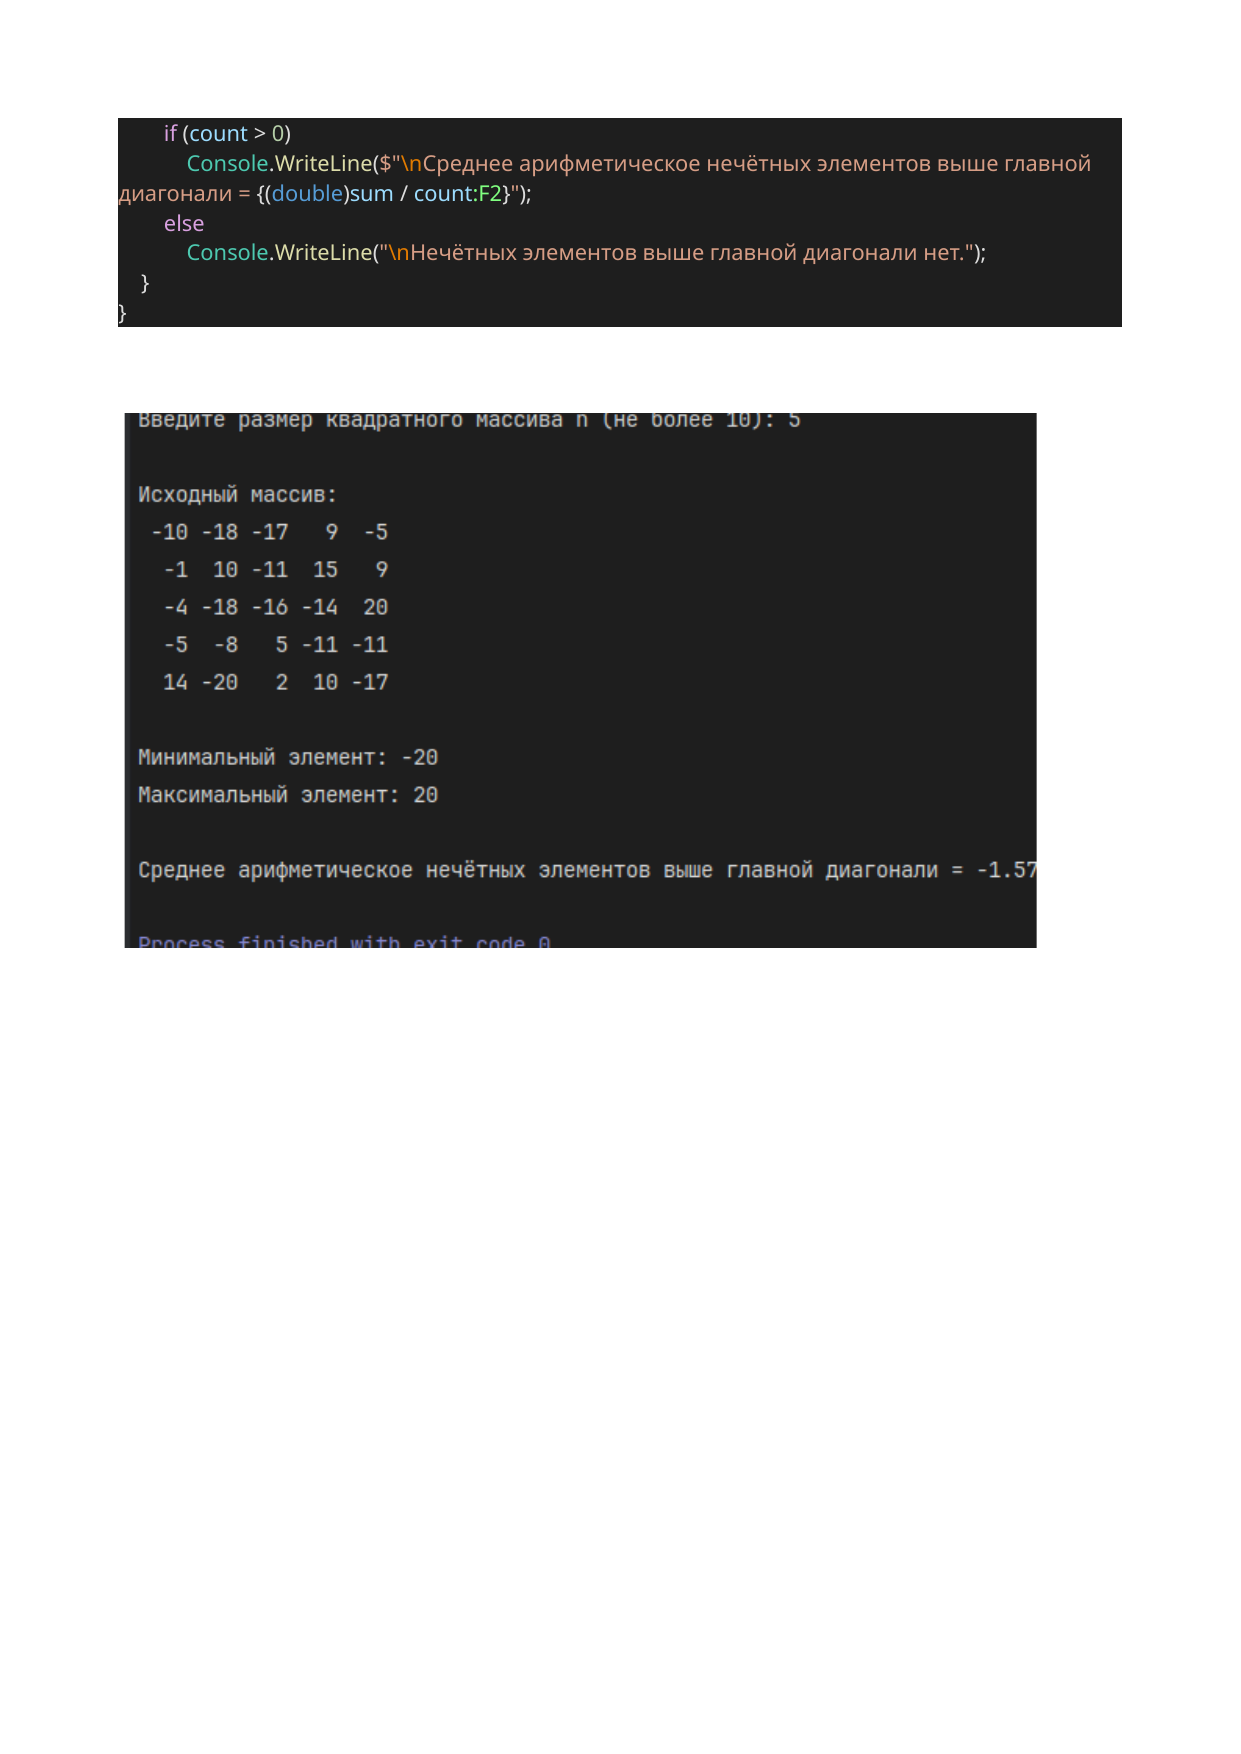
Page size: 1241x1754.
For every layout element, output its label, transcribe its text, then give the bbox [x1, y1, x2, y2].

picture [124, 413, 1037, 948]
text if (count > 0) Console.WriteLine($"\nСреднее арифметическое нечётных элементов выше главной диагонали = {(double)sum / count:F2}"); else Console.WriteLine("\nНечётных элементов выше главной диагонали нет."); } } [118, 118, 1122, 327]
